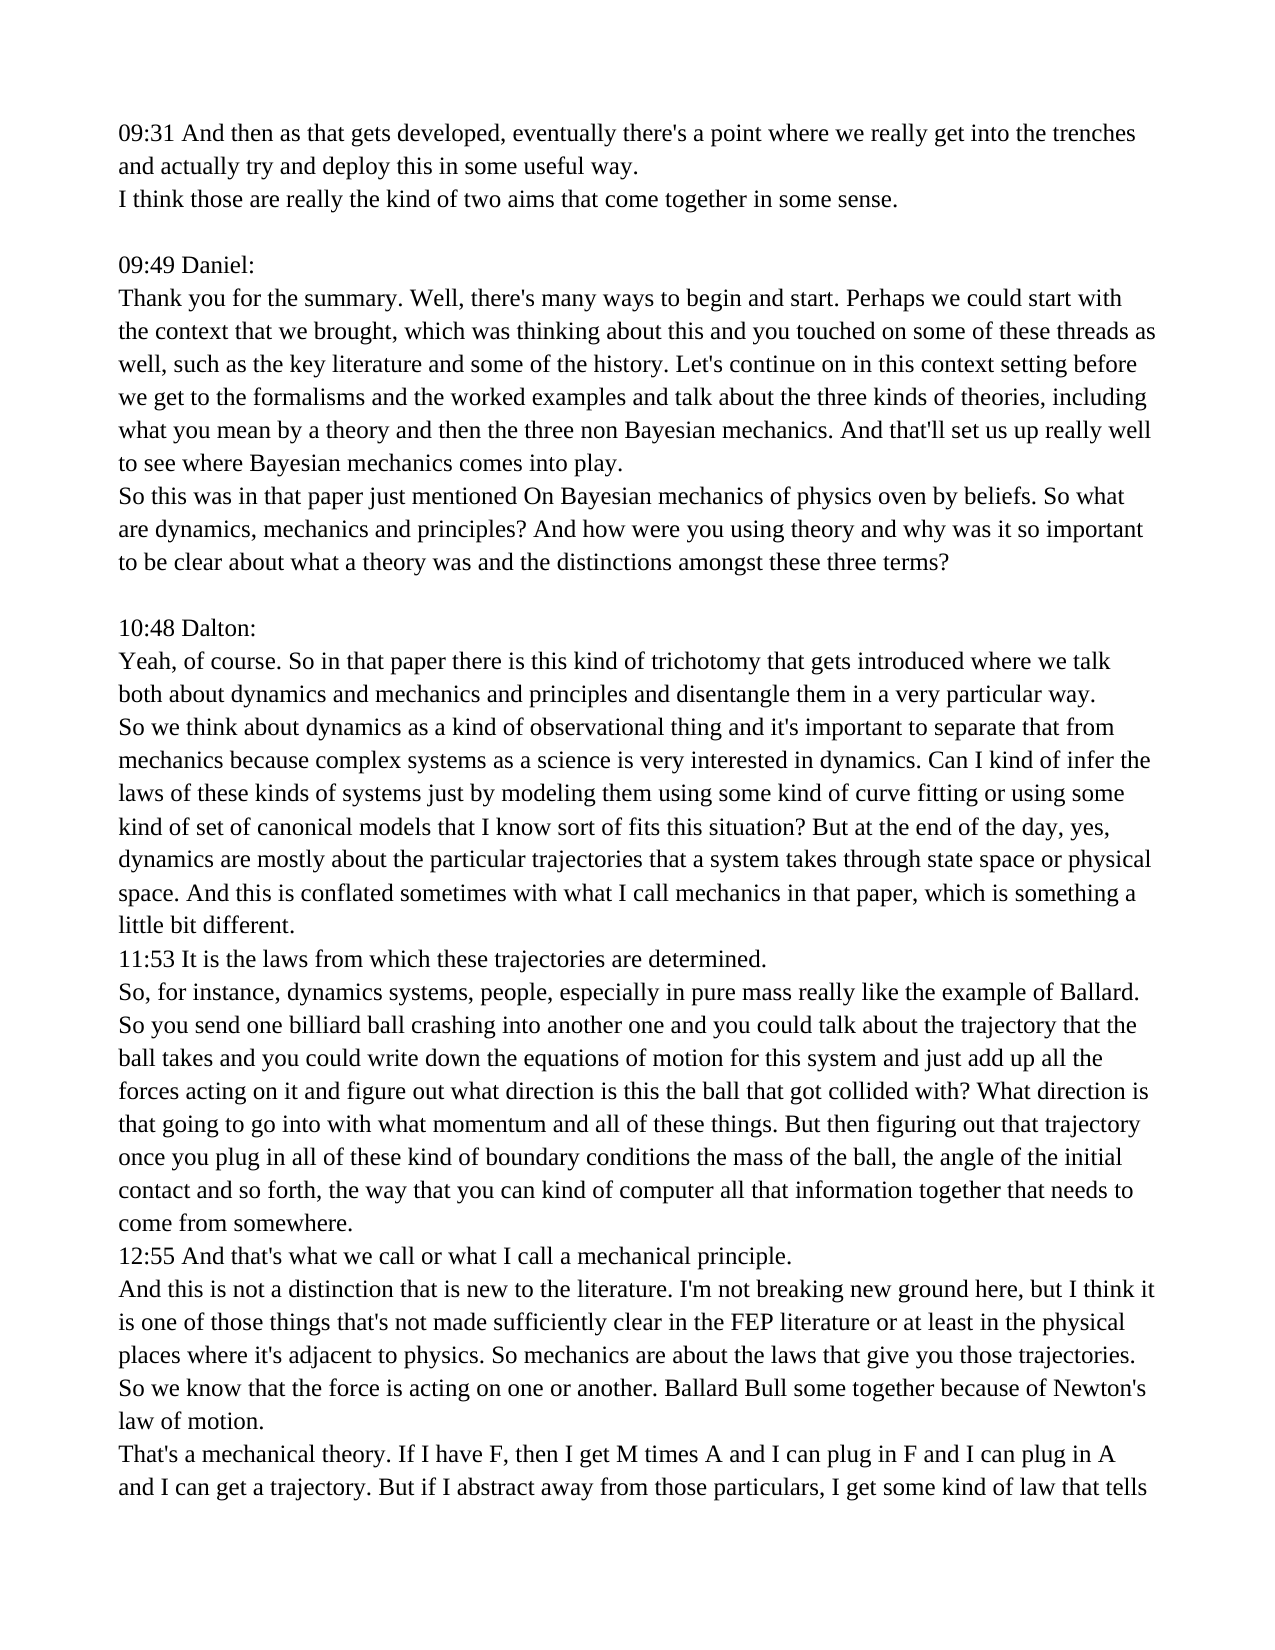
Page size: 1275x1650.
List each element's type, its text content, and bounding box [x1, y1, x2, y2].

text Yeah, of course. So in that paper there is this kind of trichotomy that gets introduced where we talk both about dynamics and mechanics and principles and disentangle them in a very particular way. [118, 646, 1157, 708]
text And this is not a distinction that is new to the literature. I'm not breaking new ground here, but I think it is one of those things that's not made sufficiently clear in the FEP literature or at least in the physical places where it's adjacent to physics. So mechanics are about the laws that give you those trajectories. So we know that the force is acting on one or another. Ballard Bull some together because of Newton's law of motion. [118, 1274, 1157, 1435]
text 10:48 Dalton: [118, 613, 1157, 642]
text 09:49 Daniel: [118, 250, 1157, 279]
text I think those are really the kind of two aims that come together in some sense. [118, 184, 1157, 213]
text That's a mechanical theory. If I have F, then I get M times A and I can plug in F and I can plug in A and I can get a trajectory. But if I abstract away from those particulars, I get some kind of law that tells [118, 1439, 1157, 1501]
text 11:53 It is the laws from which these trajectories are determined. [118, 944, 1157, 972]
text So, for instance, dynamics systems, people, especially in pure mass really like the example of Ballard. So you send one billiard ball crashing into another one and you could talk about the trajectory that the ball takes and you could write down the equations of motion for this system and just add up all the forces acting on it and figure out what direction is this the ball that got collided with? What direction is that going to go into with what momentum and all of these things. But then figuring out that trajectory once you plug in all of these kind of boundary conditions the mass of the ball, the angle of the initial contact and so forth, the way that you can kind of computer all that information together that needs to come from somewhere. [118, 977, 1157, 1237]
text So we think about dynamics as a kind of observational thing and it's important to separate that from mechanics because complex systems as a science is very interested in dynamics. Can I kind of infer the laws of these kinds of systems just by modeling them using some kind of curve fitting or using some kind of set of canonical models that I know sort of fits this situation? But at the end of the day, yes, dynamics are mostly about the particular trajectories that a system takes through state space or physical space. And this is conflated sometimes with what I call mechanics in that paper, which is something a little bit different. [118, 712, 1157, 939]
text 12:55 And that's what we call or what I call a mechanical principle. [118, 1241, 1157, 1269]
text 09:31 And then as that gets developed, eventually there's a point where we really get into the trenches and actually try and deploy this in some useful way. [118, 118, 1157, 180]
text Thank you for the summary. Well, there's many ways to begin and start. Perhaps we could start with the context that we brought, which was thinking about this and you touched on some of these threads as well, such as the key literature and some of the history. Let's continue on in this context setting before we get to the formalisms and the worked examples and talk about the three kinds of theories, including what you mean by a theory and then the three non Bayesian mechanics. And that'll set us up really well to see where Bayesian mechanics comes into play. [118, 283, 1157, 477]
text So this was in that paper just mentioned On Bayesian mechanics of physics oven by beliefs. So what are dynamics, mechanics and principles? And how were you using theory and why was it so important to be clear about what a theory was and the distinctions amongst these three terms? [118, 481, 1157, 576]
